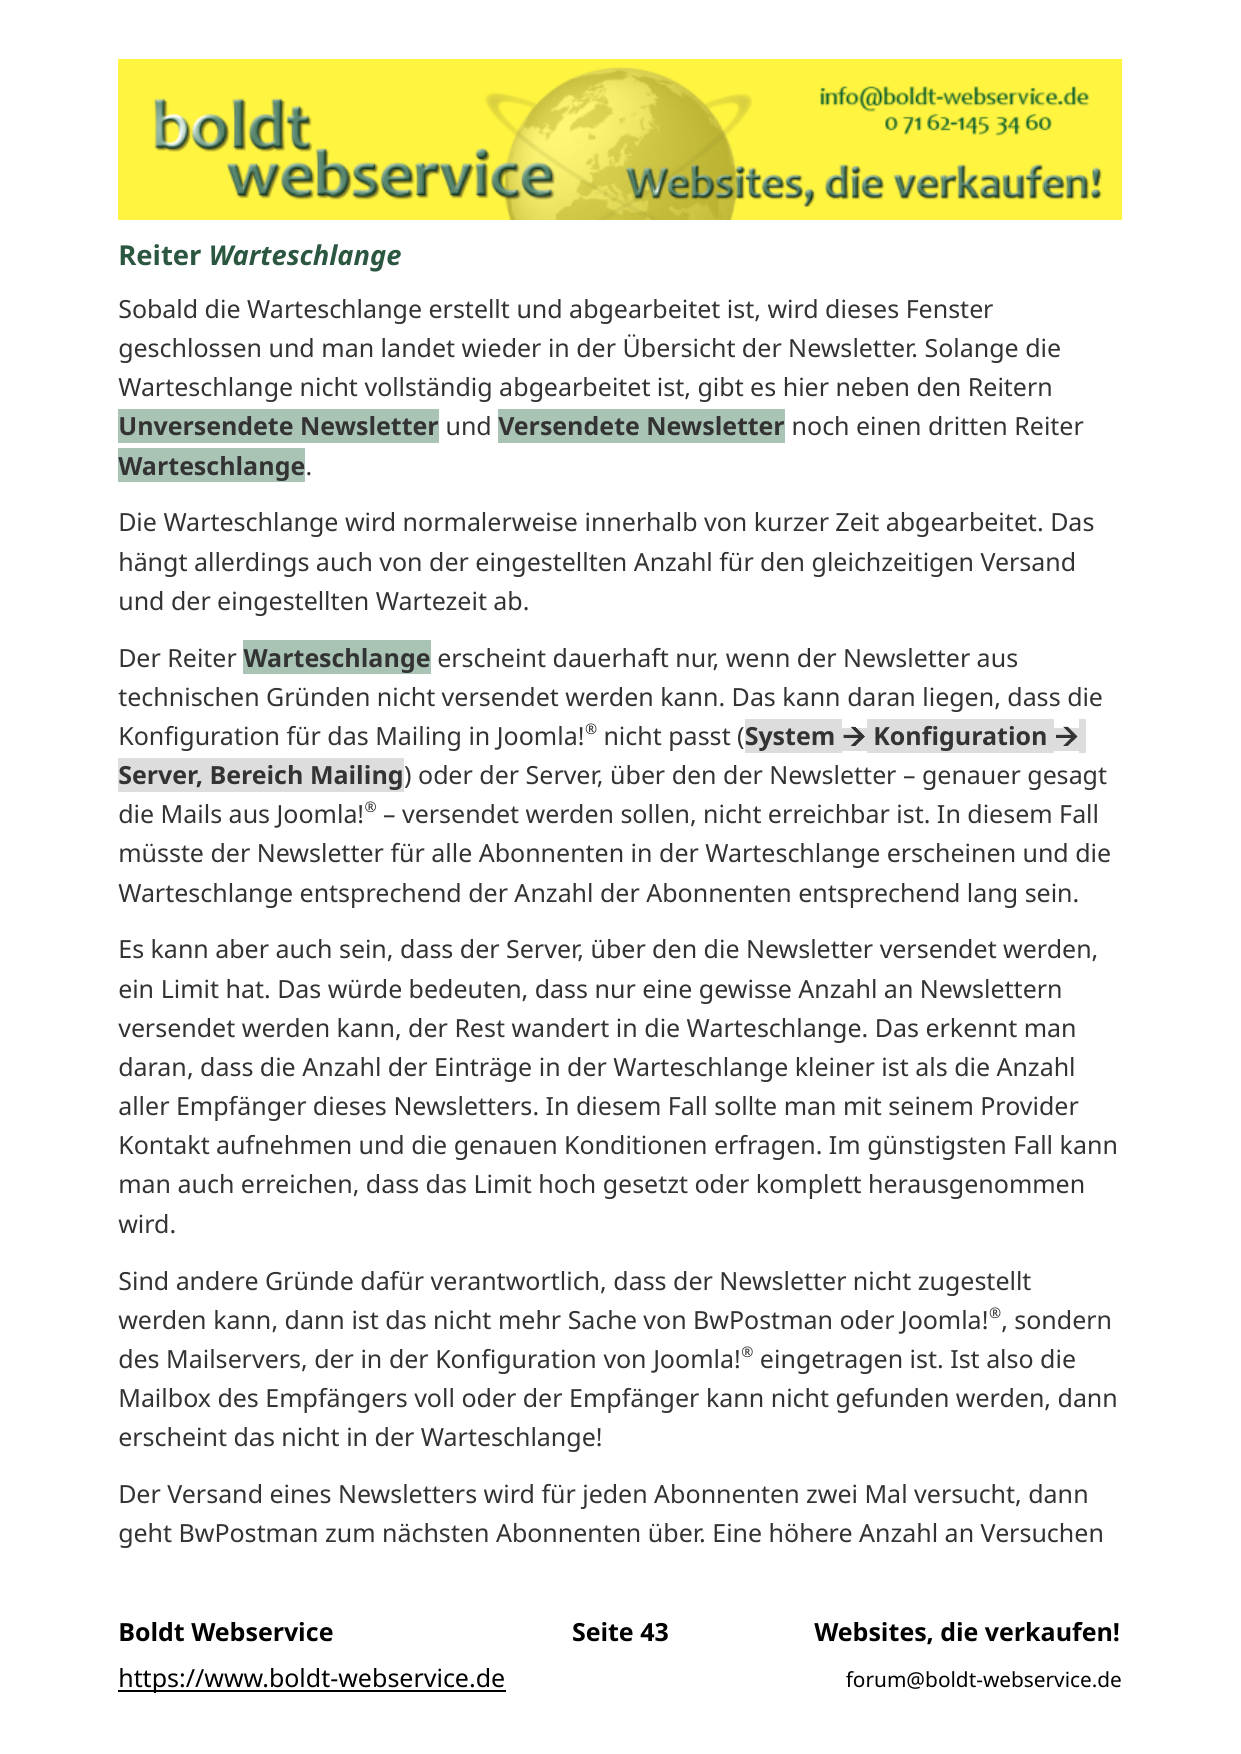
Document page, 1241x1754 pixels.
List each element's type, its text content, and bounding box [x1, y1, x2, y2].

text Sind andere Gründe dafür verantwortlich, dass der Newsletter nicht zugestellt werden kann, dann ist das nicht mehr Sache von BwPostman oder Joomla!®, sondern des Mailservers, der in der Konfiguration von Joomla!® eingetragen ist. Ist also die Mailbox des Empfängers voll oder der Empfänger kann nicht gefunden werden, dann erscheint das nicht in der Warteschlange! [118, 1263, 1122, 1454]
subtitle Reiter Warteschlange [118, 236, 1122, 274]
picture [118, 59, 1123, 220]
text Die Warteschlange wird normalerweise innerhalb von kurzer Zeit abgearbeitet. Das hängt allerdings auch von der eingestellten Anzahl für den gleichzeitigen Versand und der eingestellten Wartezeit ab. [118, 505, 1122, 617]
text Der Versand eines Newsletters wird für jeden Abonnenten zwei Mal versucht, dann geht BwPostman zum nächsten Abonnenten über. Eine höhere Anzahl an Versuchen [118, 1477, 1122, 1550]
text Sobald die Warteschlange erstellt und abgearbeitet ist, wird dieses Fenster geschlossen und man landet wieder in der Übersicht der Newsletter. Solange die Warteschlange nicht vollständig abgearbeitet ist, gibt es hier neben den Reitern Unversendete Newsletter und Versendete Newsletter noch einen dritten Reiter Warteschlange. [118, 291, 1122, 482]
text Der Reiter Warteschlange erscheint dauerhaft nur, wenn der Newsletter aus technischen Gründen nicht versendet werden kann. Das kann daran liegen, dass die Konfiguration für das Mailing in Joomla!® nicht passt (System  Konfiguration  Server, Bereich Mailing) oder der Server, über den der Newsletter – genauer gesagt die Mails aus Joomla!® – versendet werden sollen, nicht erreichbar ist. In diesem Fall müsste der Newsletter für alle Abonnenten in der Warteschlange erscheinen und die Warteschlange entsprechend der Anzahl der Abonnenten entsprechend lang sein. [118, 640, 1122, 909]
text Es kann aber auch sein, dass der Server, über den die Newsletter versendet werden, ein Limit hat. Das würde bedeuten, dass nur eine gewisse Anzahl an Newslettern versendet werden kann, der Rest wandert in die Warteschlange. Das erkennt man daran, dass die Anzahl der Einträge in der Warteschlange kleiner ist als die Anzahl aller Empfänger dieses Newsletters. In diesem Fall sollte man mit seinem Provider Kontakt aufnehmen und die genauen Konditionen erfragen. Im günstigsten Fall kann man auch erreichen, dass das Limit hoch gesetzt oder komplett herausgenommen wird. [118, 932, 1122, 1240]
